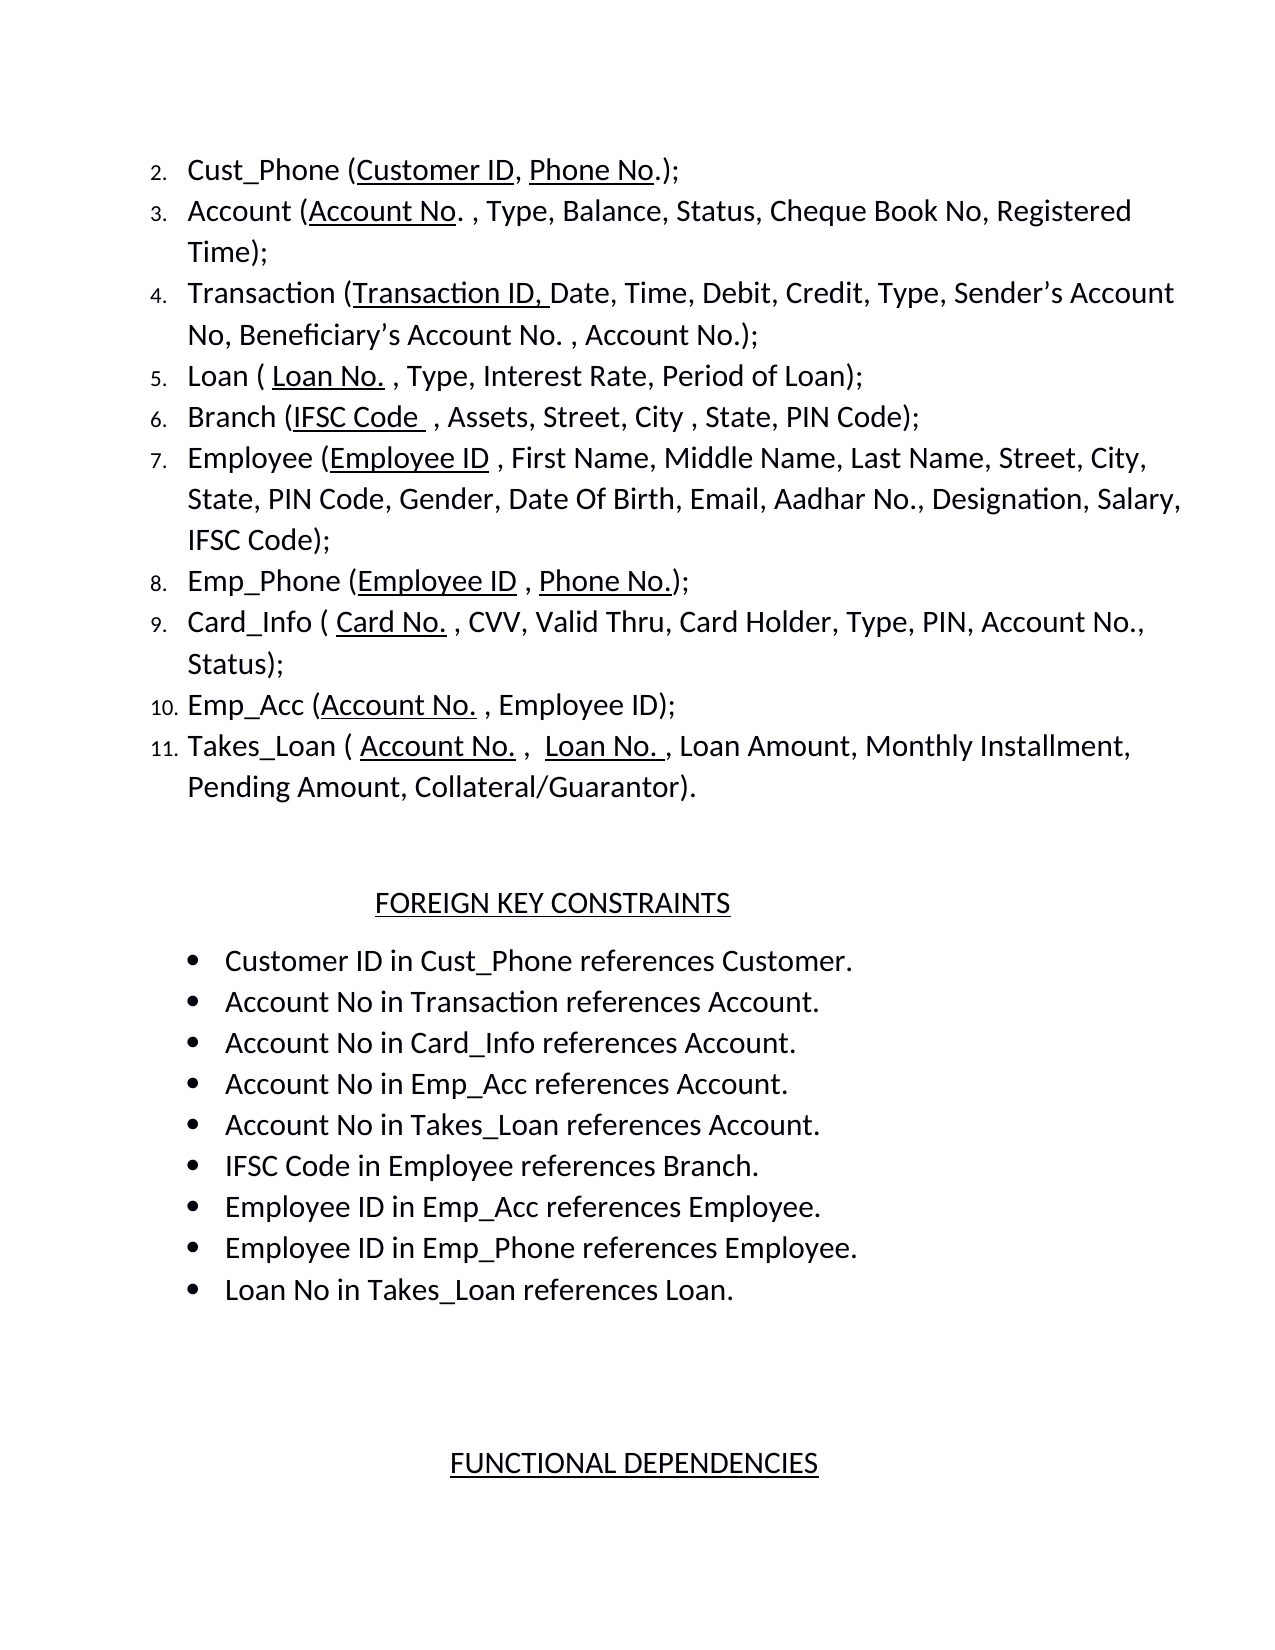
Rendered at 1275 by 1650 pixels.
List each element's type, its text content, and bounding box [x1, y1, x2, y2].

text FOREIGN KEY CONSTRAINTS [300, 883, 1196, 921]
list Card_Info ( Card No. , CVV, Valid Thru, Card Holder, Type, PIN, Account No., Status); [150, 603, 1196, 682]
list Takes_Loan ( Account No. , Loan No. , Loan Amount, Monthly Installment, Pending Amount, Collateral/Guarantor). [150, 726, 1196, 805]
list Account (Account No. , Type, Balance, Status, Cheque Book No, Registered Time); [150, 191, 1196, 270]
list Loan ( Loan No. , Type, Interest Rate, Period of Loan); [150, 356, 1196, 394]
list Account No in Transaction references Account. [187, 982, 1196, 1020]
list Emp_Phone (Employee ID , Phone No.); [150, 561, 1196, 599]
list Emp_Acc (Account No. , Employee ID); [150, 685, 1196, 723]
list Cust_Phone (Customer ID, Phone No.); [150, 150, 1196, 188]
text FUNCTIONAL DEPENDENCIES [375, 1443, 1196, 1481]
list Employee ID in Emp_Phone references Employee. [187, 1229, 1196, 1267]
list Account No in Emp_Acc references Account. [187, 1064, 1196, 1102]
list Transaction (Transaction ID, Date, Time, Debit, Credit, Type, Sender’s Account No, Beneficiary’s Account No. , Account No.); [150, 273, 1196, 353]
list Customer ID in Cust_Phone references Customer. [187, 941, 1196, 979]
list IFSC Code in Employee references Branch. [187, 1146, 1196, 1184]
list Employee ID in Emp_Acc references Employee. [187, 1187, 1196, 1226]
list Account No in Card_Info references Account. [187, 1023, 1196, 1061]
list Branch (IFSC Code , Assets, Street, City , State, PIN Code); [150, 397, 1196, 435]
list Loan No in Takes_Loan references Loan. [187, 1270, 1196, 1308]
list Employee (Employee ID , First Name, Middle Name, Last Name, Street, City, State, PIN Code, Gender, Date Of Birth, Email, Aadhar No., Designation, Salary, IFSC Code); [150, 438, 1196, 558]
list Account No in Takes_Loan references Account. [187, 1105, 1196, 1143]
